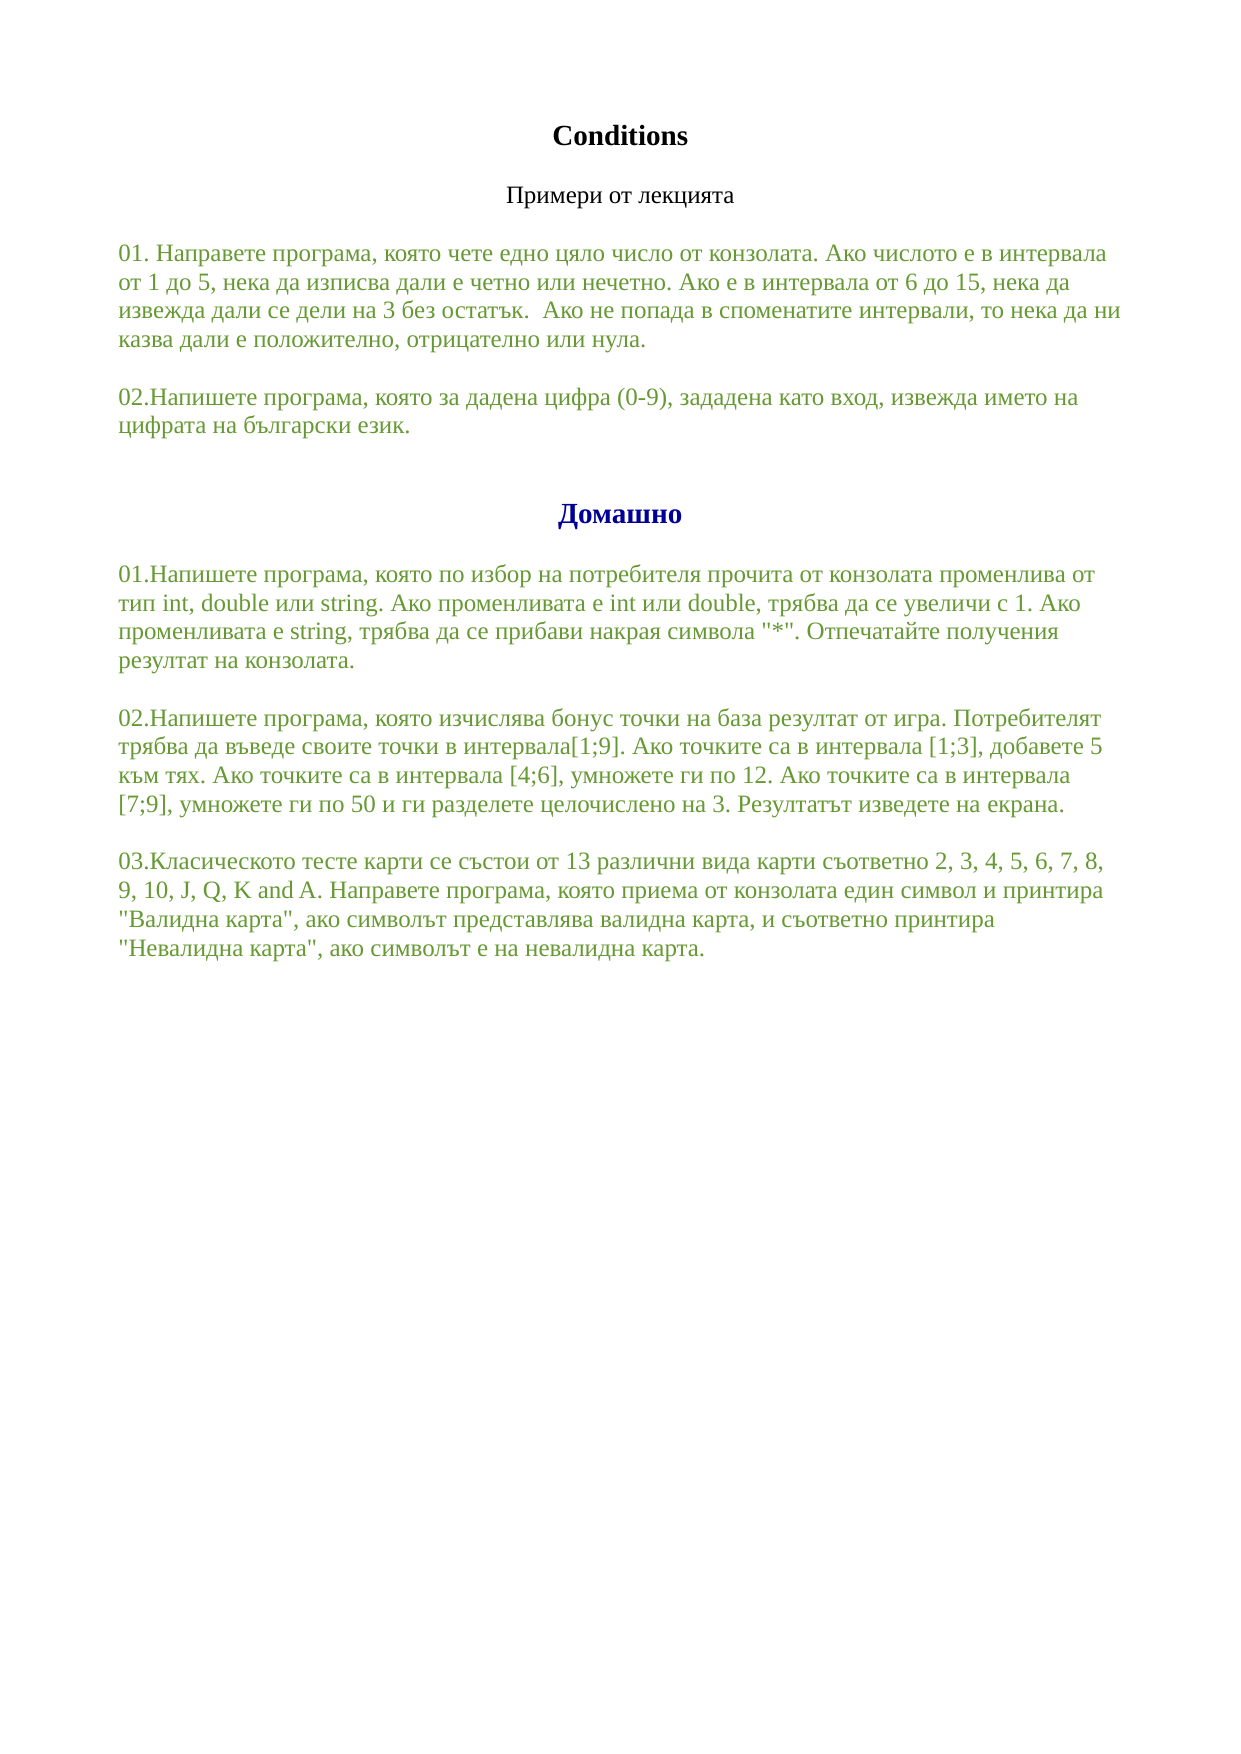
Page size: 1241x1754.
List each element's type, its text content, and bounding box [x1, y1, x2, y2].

text 02.Напишете програма, която за дадена цифра (0-9), зададена като вход, извежда името на цифрата на български език. [118, 382, 1122, 439]
text Conditions [118, 118, 1122, 152]
text Примери от лекцията [118, 180, 1122, 209]
text 01. Направете програма, която чете едно цяло число от конзолата. Ако числото е в интервала от 1 до 5, нека да изписва дали е четно или нечетно. Ако е в интервала от 6 до 15, нека да извежда дали се дели на 3 без остатък. Ако не попада в споменатите интервали, то нека да ни казва дали е положително, отрицателно или нула. [118, 238, 1122, 353]
text 03.Класическото тесте карти се състои от 13 различни вида карти съответно 2, 3, 4, 5, 6, 7, 8, 9, 10, J, Q, K and A. Направете програма, която приема от конзолата един символ и принтира "Валидна карта", ако символът представлява валидна карта, и съответно принтира "Невалидна карта", ако символът е на невалидна карта. [118, 846, 1122, 961]
text 02.Напишете програма, която изчислява бонус точки на база резултат от игра. Потребителят трябва да въведе своите точки в интервалa[1;9]. Ако точките са в интервала [1;3], добавете 5 към тях. Ако точките са в интервала [4;6], умножете ги по 12. Ако точките са в интервала [7;9], умножете ги по 50 и ги разделете целочислено на 3. Резултатът изведете на екрана. [118, 703, 1122, 818]
text 01.Напишете програма, която по избор на потребителя прочита от конзолата променлива от тип int, double или string. Ако променливата е int или double, трябва да се увеличи с 1. Ако променливата е string, трябва да се прибави накрая символа "*". Отпечатайте получения резултат на конзолата. [118, 559, 1122, 674]
text Домашно [118, 497, 1122, 530]
